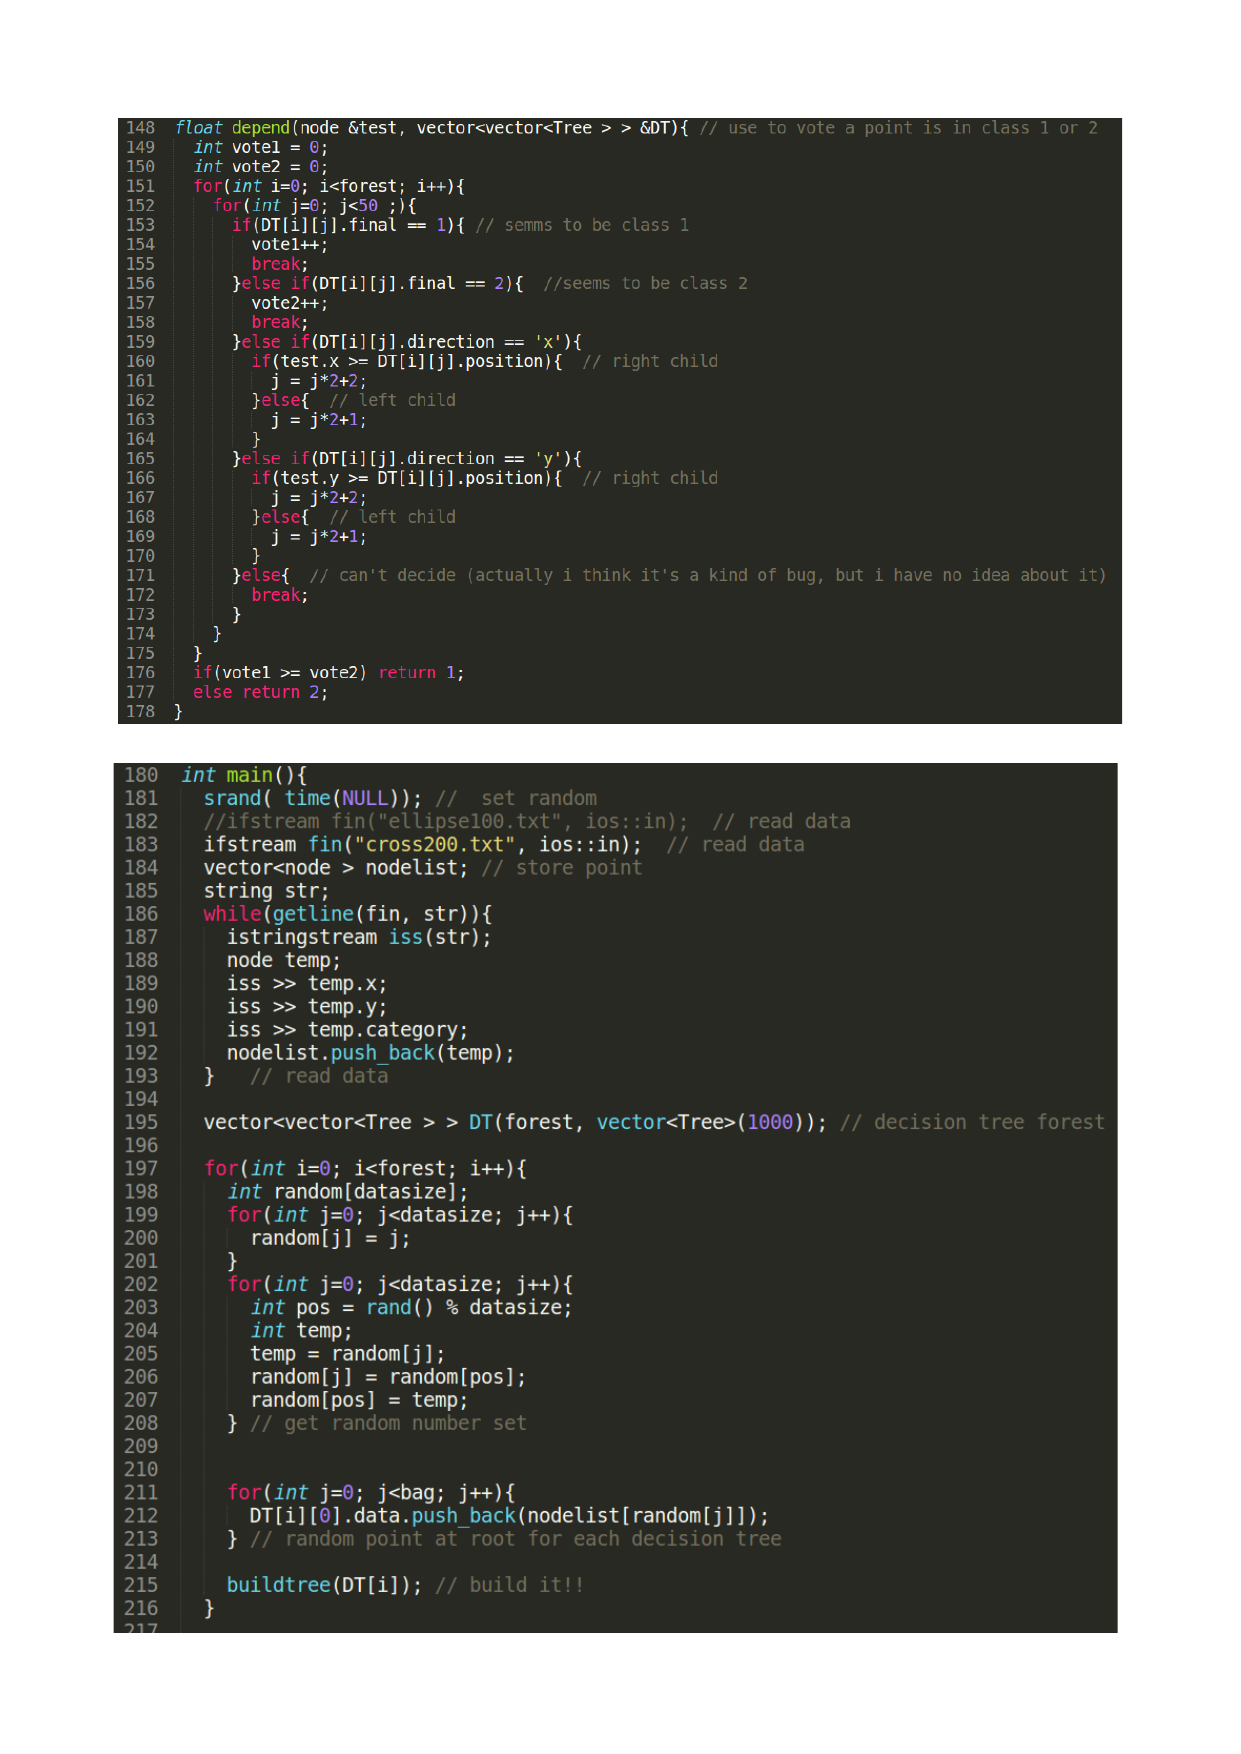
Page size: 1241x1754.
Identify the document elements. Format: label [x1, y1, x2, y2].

picture [118, 118, 1123, 724]
picture [113, 763, 1118, 1633]
